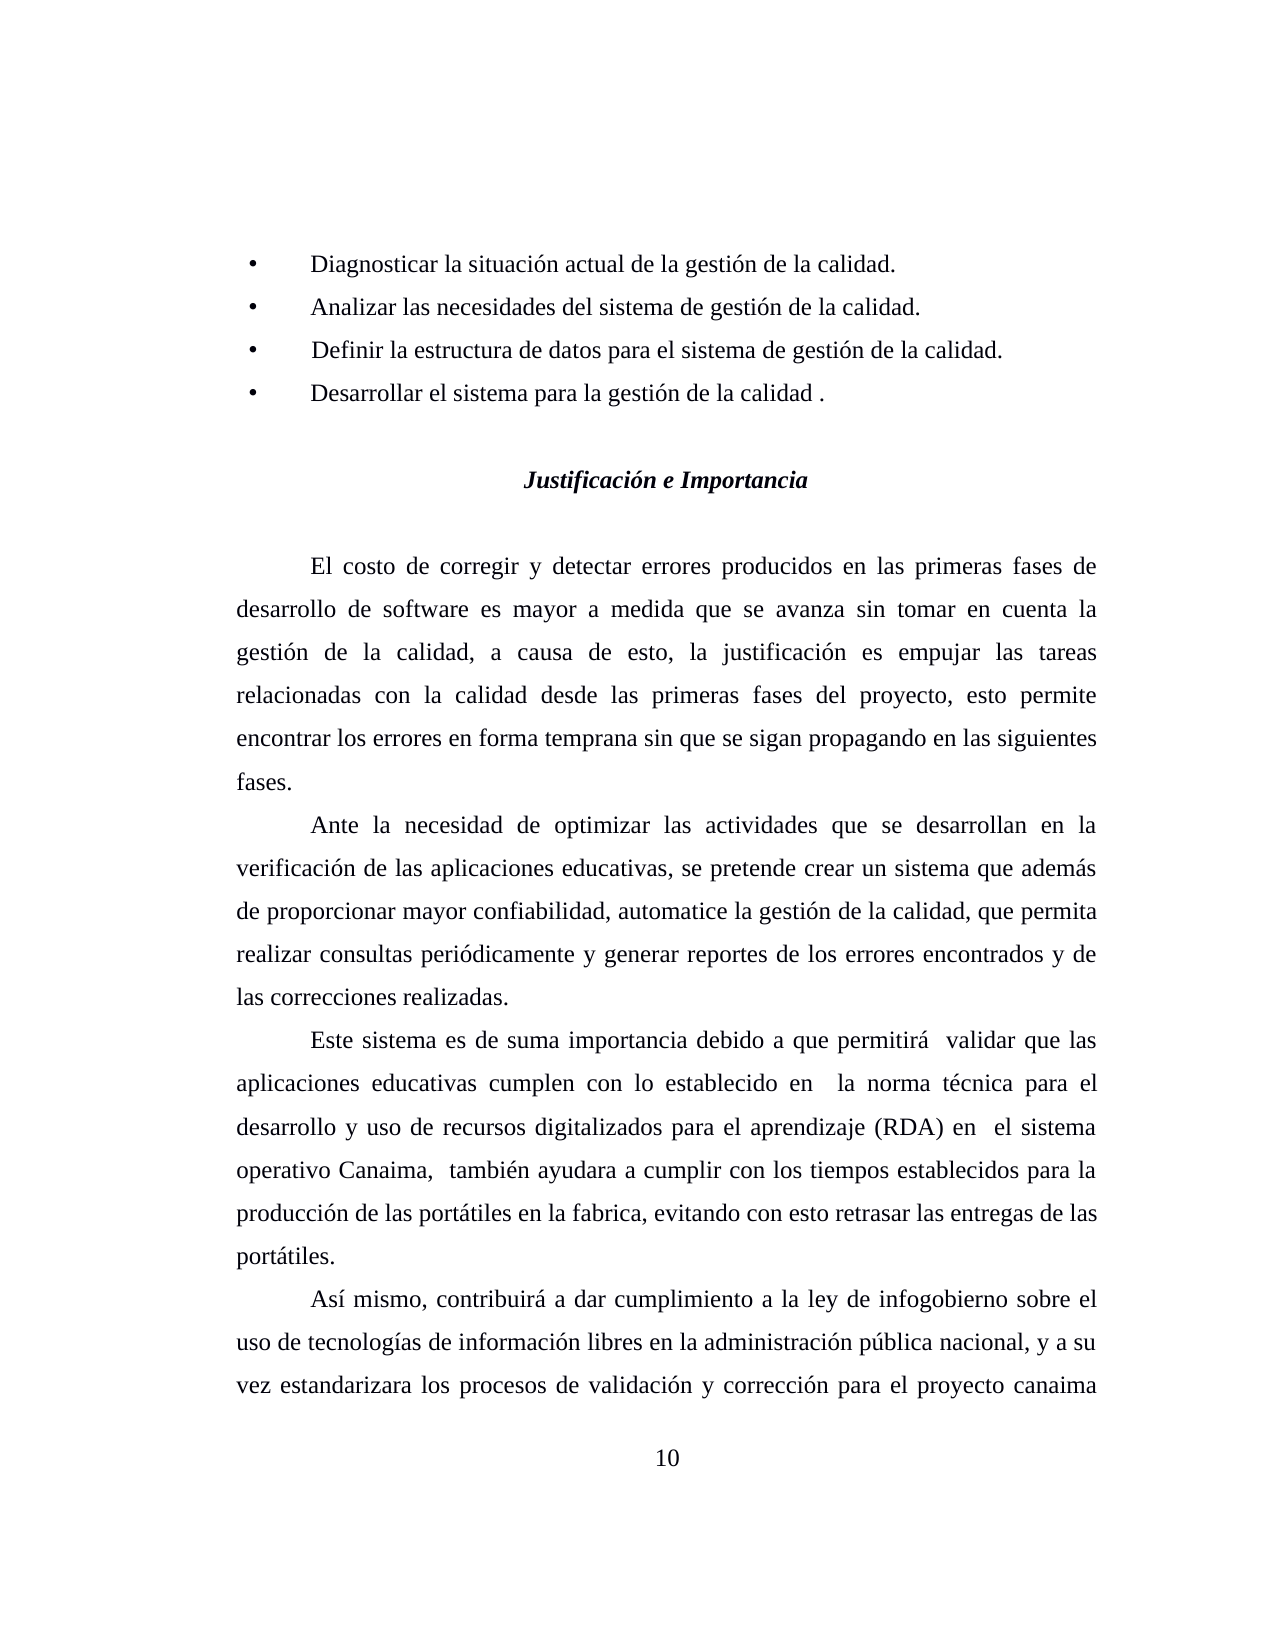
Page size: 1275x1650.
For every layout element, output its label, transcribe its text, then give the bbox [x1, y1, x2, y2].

text Este sistema es de suma importancia debido a que permitirá validar que las aplicaciones educativas cumplen con lo establecido en la norma técnica para el desarrollo y uso de recursos digitalizados para el aprendizaje (RDA) en el sistema operativo Canaima, también ayudara a cumplir con los tiempos establecidos para la producción de las portátiles en la fabrica, evitando con esto retrasar las entregas de las portátiles. [236, 1025, 1098, 1270]
text El costo de corregir y detectar errores producidos en las primeras fases de desarrollo de software es mayor a medida que se avanza sin tomar en cuenta la gestión de la calidad, a causa de esto, la justificación es empujar las tareas relacionadas con la calidad desde las primeras fases del proyecto, esto permite encontrar los errores en forma temprana sin que se sigan propagando en las siguientes fases. [236, 551, 1098, 795]
text Ante la necesidad de optimizar las actividades que se desarrollan en la verificación de las aplicaciones educativas, se pretende crear un sistema que además de proporcionar mayor confiabilidad, automatice la gestión de la calidad, que permita realizar consultas periódicamente y generar reportes de los errores encontrados y de las correcciones realizadas. [236, 810, 1098, 1011]
list Diagnosticar la situación actual de la gestión de la calidad. [249, 249, 1098, 278]
list Desarrollar el sistema para la gestión de la calidad . [249, 378, 1098, 407]
list Definir la estructura de datos para el sistema de gestión de la calidad. [249, 335, 1098, 364]
list Analizar las necesidades del sistema de gestión de la calidad. [249, 292, 1098, 321]
list Justificación e Importancia [236, 465, 1098, 493]
text Así mismo, contribuirá a dar cumplimiento a la ley de infogobierno sobre el uso de tecnologías de información libres en la administración pública nacional, y a su vez estandarizara los procesos de validación y corrección para el proyecto canaima [236, 1284, 1098, 1399]
